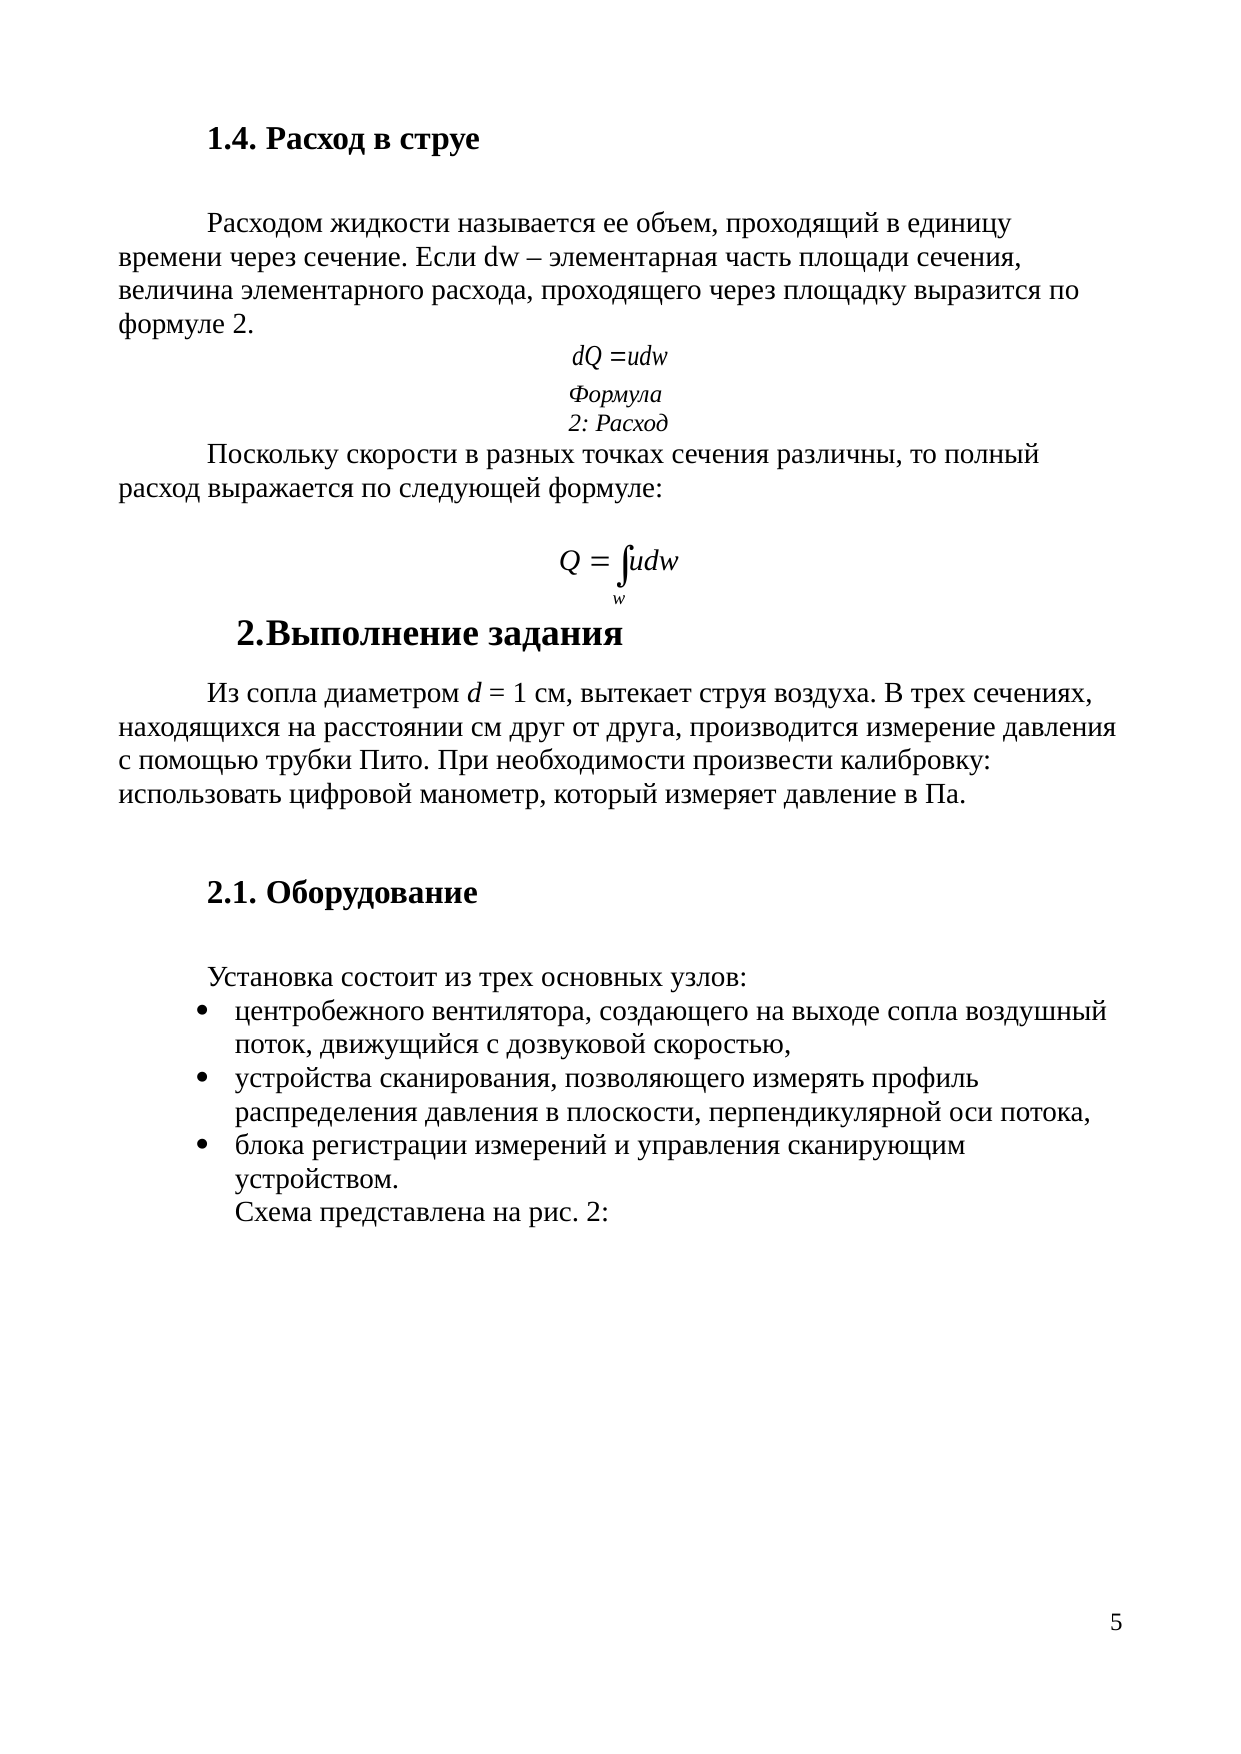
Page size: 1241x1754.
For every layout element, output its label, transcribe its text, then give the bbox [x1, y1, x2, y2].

list блока регистрации измерений и управления сканирующим устройством. [197, 1127, 1122, 1194]
text Поскольку скорости в разных точках сечения различны, то полный расход выражается по следующей формуле: [118, 436, 1122, 503]
text Из сопла диаметром d = 1 см, вытекает струя воздуха. В трех сечениях, находящихся на расстоянии см друг от друга, производится измерение давления с помощью трубки Пито. При необходимости произвести калибровку: использовать цифровой манометр, который измеряет давление в Па. [118, 675, 1122, 809]
subtitle Оборудование [118, 872, 1122, 911]
text Формула 2: Расход [568, 352, 672, 436]
list устройства сканирования, позволяющего измерять профиль распределения давления в плоскости, перпендикулярной оси потока, [197, 1060, 1122, 1127]
subtitle Выполнение задания [118, 611, 1122, 654]
text Установка состоит из трех основных узлов: [118, 959, 1122, 993]
list центробежного вентилятора, создающего на выходе сопла воздушный поток, движущийся с дозвуковой скоростью, [197, 993, 1122, 1060]
list Схема представлена на рис. 2: [197, 1194, 1122, 1228]
text Расходом жидкости называется ее объем, проходящий в единицу времени через сечение. Если dw – элементарная часть площади сечения, величина элементарного расхода, проходящего через площадку выразится по формуле 2. [118, 205, 1122, 339]
subtitle Расход в струе [118, 118, 1122, 156]
